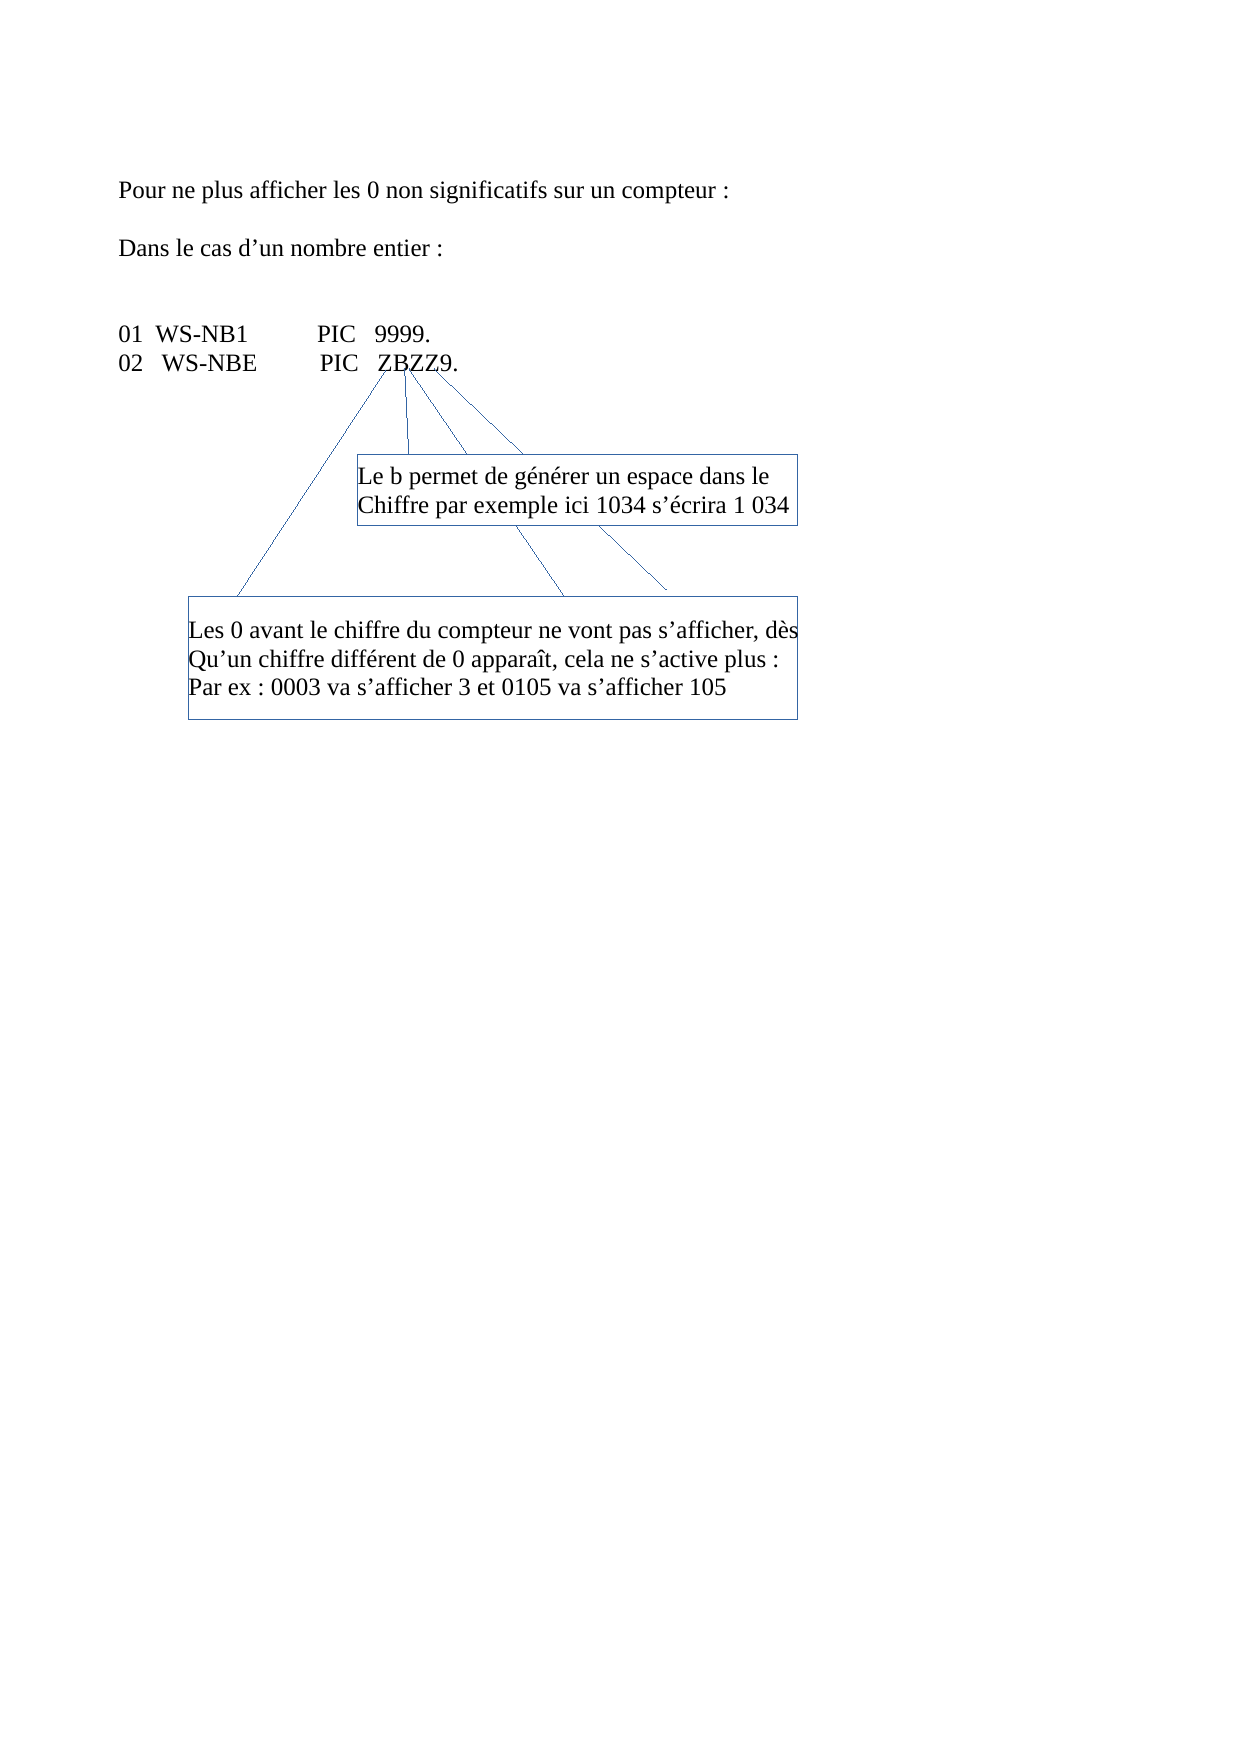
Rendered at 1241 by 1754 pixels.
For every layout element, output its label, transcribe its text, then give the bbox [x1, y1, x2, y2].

text Dans le cas d’un nombre entier : [118, 233, 1122, 262]
text 02 WS-NBE PIC ZBZZ9. [118, 348, 1122, 377]
text 01 WS-NB1 PIC 9999. [118, 319, 1122, 348]
text Pour ne plus afficher les 0 non significatifs sur un compteur : [118, 176, 1122, 204]
